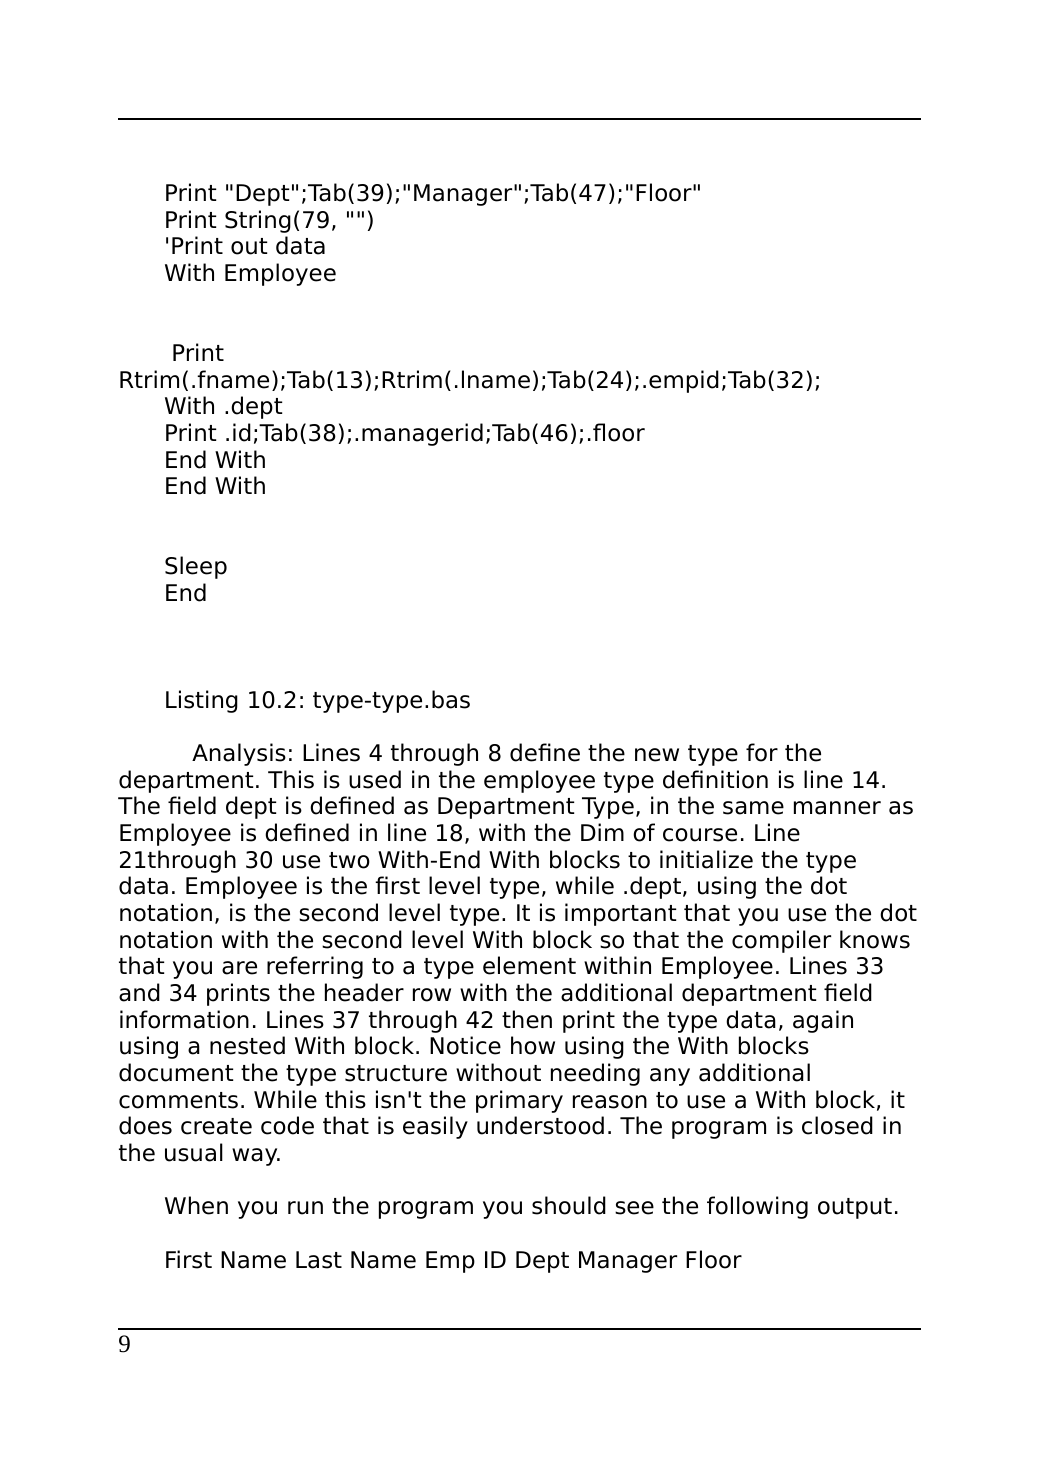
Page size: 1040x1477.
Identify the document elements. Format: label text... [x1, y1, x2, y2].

text When you run the program you should see the following output. [118, 1193, 921, 1220]
text End With [118, 447, 921, 473]
text End [118, 580, 921, 607]
text With .dept [118, 393, 921, 420]
text First Name Last Name Emp ID Dept Manager Floor [118, 1247, 921, 1273]
text Sleep [118, 553, 921, 580]
text End With [118, 473, 921, 500]
text Print "Dept";Tab(39);"Manager";Tab(47);"Floor" [118, 180, 921, 207]
text With Employee [118, 260, 921, 287]
text Analysis: Lines 4 through 8 define the new type for the department. This is used in the employee type definition is line 14. The field dept is defined as Department Type, in the same manner as Employee is defined in line 18, with the Dim of course. Line 21through 30 use two With-End With blocks to initialize the type data. Employee is the first level type, while .dept, using the dot notation, is the second level type. It is important that you use the dot notation with the second level With block so that the compiler knows that you are referring to a type element within Employee. Lines 33 and 34 prints the header row with the additional department field information. Lines 37 through 42 then print the type data, again using a nested With block. Notice how using the With blocks document the type structure without needing any additional comments. While this isn't the primary reason to use a With block, it does create code that is easily understood. The program is closed in the usual way. [118, 740, 921, 1167]
text 'Print out data [118, 233, 921, 260]
text Print .id;Tab(38);.managerid;Tab(46);.floor [118, 420, 921, 447]
text Listing 10.2: type-type.bas [118, 687, 921, 713]
text Print String(79, "") [118, 207, 921, 233]
text Print Rtrim(.fname);Tab(13);Rtrim(.lname);Tab(24);.empid;Tab(32); [118, 340, 921, 393]
